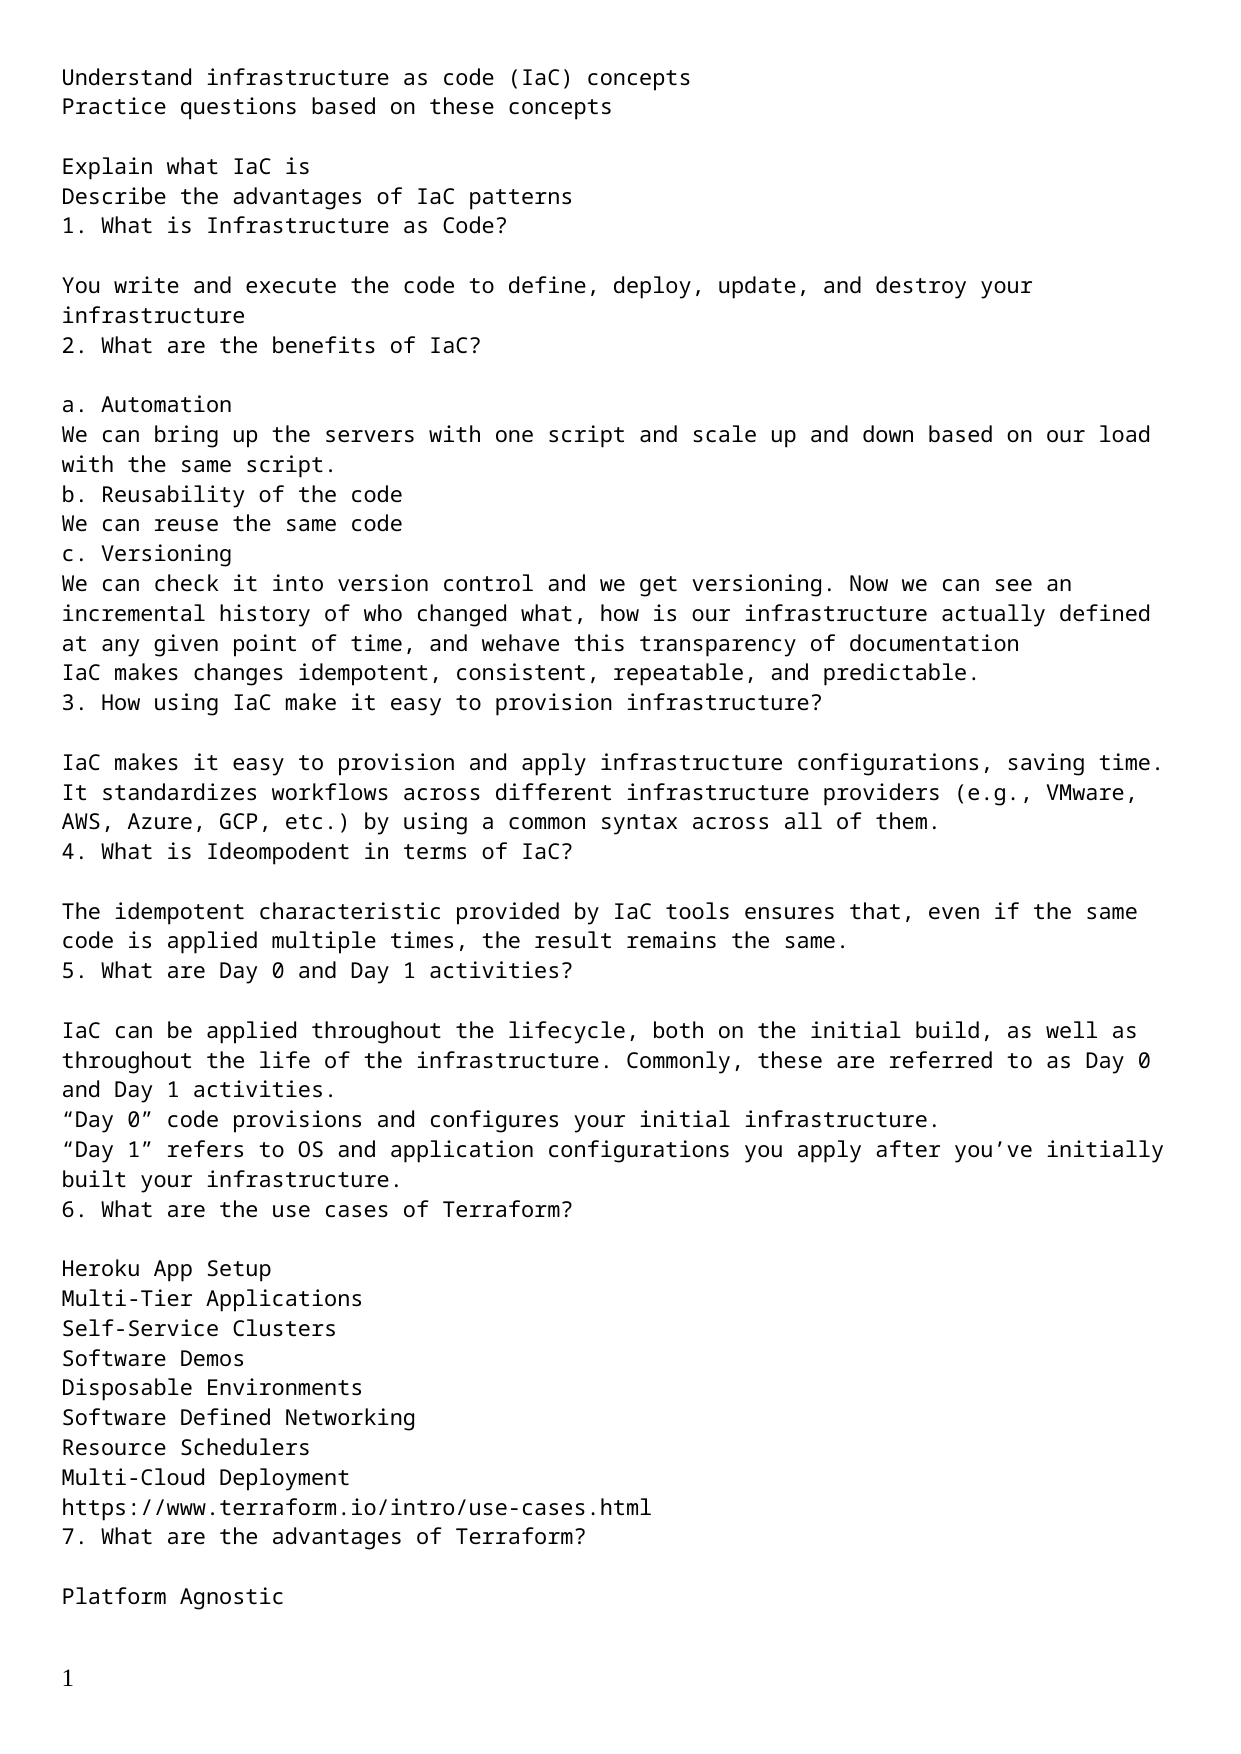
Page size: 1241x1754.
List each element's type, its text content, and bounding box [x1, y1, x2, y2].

text We can reuse the same code [61, 508, 1179, 538]
text Describe the advantages of IaC patterns [61, 181, 1179, 210]
text Self-Service Clusters [61, 1313, 1179, 1342]
text IaC makes it easy to provision and apply infrastructure configurations, saving time. It standardizes workflows across different infrastructure providers (e.g., VMware, AWS, Azure, GCP, etc.) by using a common syntax across all of them. [61, 747, 1179, 836]
text We can bring up the servers with one script and scale up and down based on our load with the same script. [61, 419, 1179, 478]
text c. Versioning [61, 538, 1179, 568]
text Understand infrastructure as code (IaC) concepts [61, 61, 1179, 91]
text https://www.terraform.io/intro/use-cases.html [61, 1491, 1179, 1521]
text IaC can be applied throughout the lifecycle, both on the initial build, as well as throughout the life of the infrastructure. Commonly, these are referred to as Day 0 and Day 1 activities. [61, 1015, 1179, 1104]
text 1. What is Infrastructure as Code? [61, 210, 1179, 240]
text IaC makes changes idempotent, consistent, repeatable, and predictable. [61, 657, 1179, 687]
text You write and execute the code to define, deploy, update, and destroy your infrastructure [61, 270, 1179, 329]
text “Day 1” refers to OS and application configurations you apply after you’ve initially built your infrastructure. [61, 1134, 1179, 1193]
text 6. What are the use cases of Terraform? [61, 1193, 1179, 1223]
text Platform Agnostic [61, 1581, 1179, 1611]
text We can check it into version control and we get versioning. Now we can see an incremental history of who changed what, how is our infrastructure actually defined at any given point of time, and wehave this transparency of documentation [61, 568, 1179, 657]
text Disposable Environments [61, 1372, 1179, 1402]
text Multi-Tier Applications [61, 1283, 1179, 1313]
text 2. What are the benefits of IaC? [61, 329, 1179, 359]
text The idempotent characteristic provided by IaC tools ensures that, even if the same code is applied multiple times, the result remains the same. [61, 896, 1179, 955]
text Practice questions based on these concepts [61, 91, 1179, 121]
text Heroku App Setup [61, 1253, 1179, 1283]
text 3. How using IaC make it easy to provision infrastructure? [61, 687, 1179, 717]
text Software Demos [61, 1342, 1179, 1372]
text Multi-Cloud Deployment [61, 1462, 1179, 1491]
text 4. What is Ideompodent in terms of IaC? [61, 836, 1179, 866]
text “Day 0” code provisions and configures your initial infrastructure. [61, 1104, 1179, 1134]
text b. Reusability of the code [61, 478, 1179, 508]
text Resource Schedulers [61, 1432, 1179, 1462]
text 5. What are Day 0 and Day 1 activities? [61, 955, 1179, 985]
text 7. What are the advantages of Terraform? [61, 1521, 1179, 1551]
text a. Automation [61, 389, 1179, 419]
text Software Defined Networking [61, 1402, 1179, 1432]
text Explain what IaC is [61, 151, 1179, 181]
